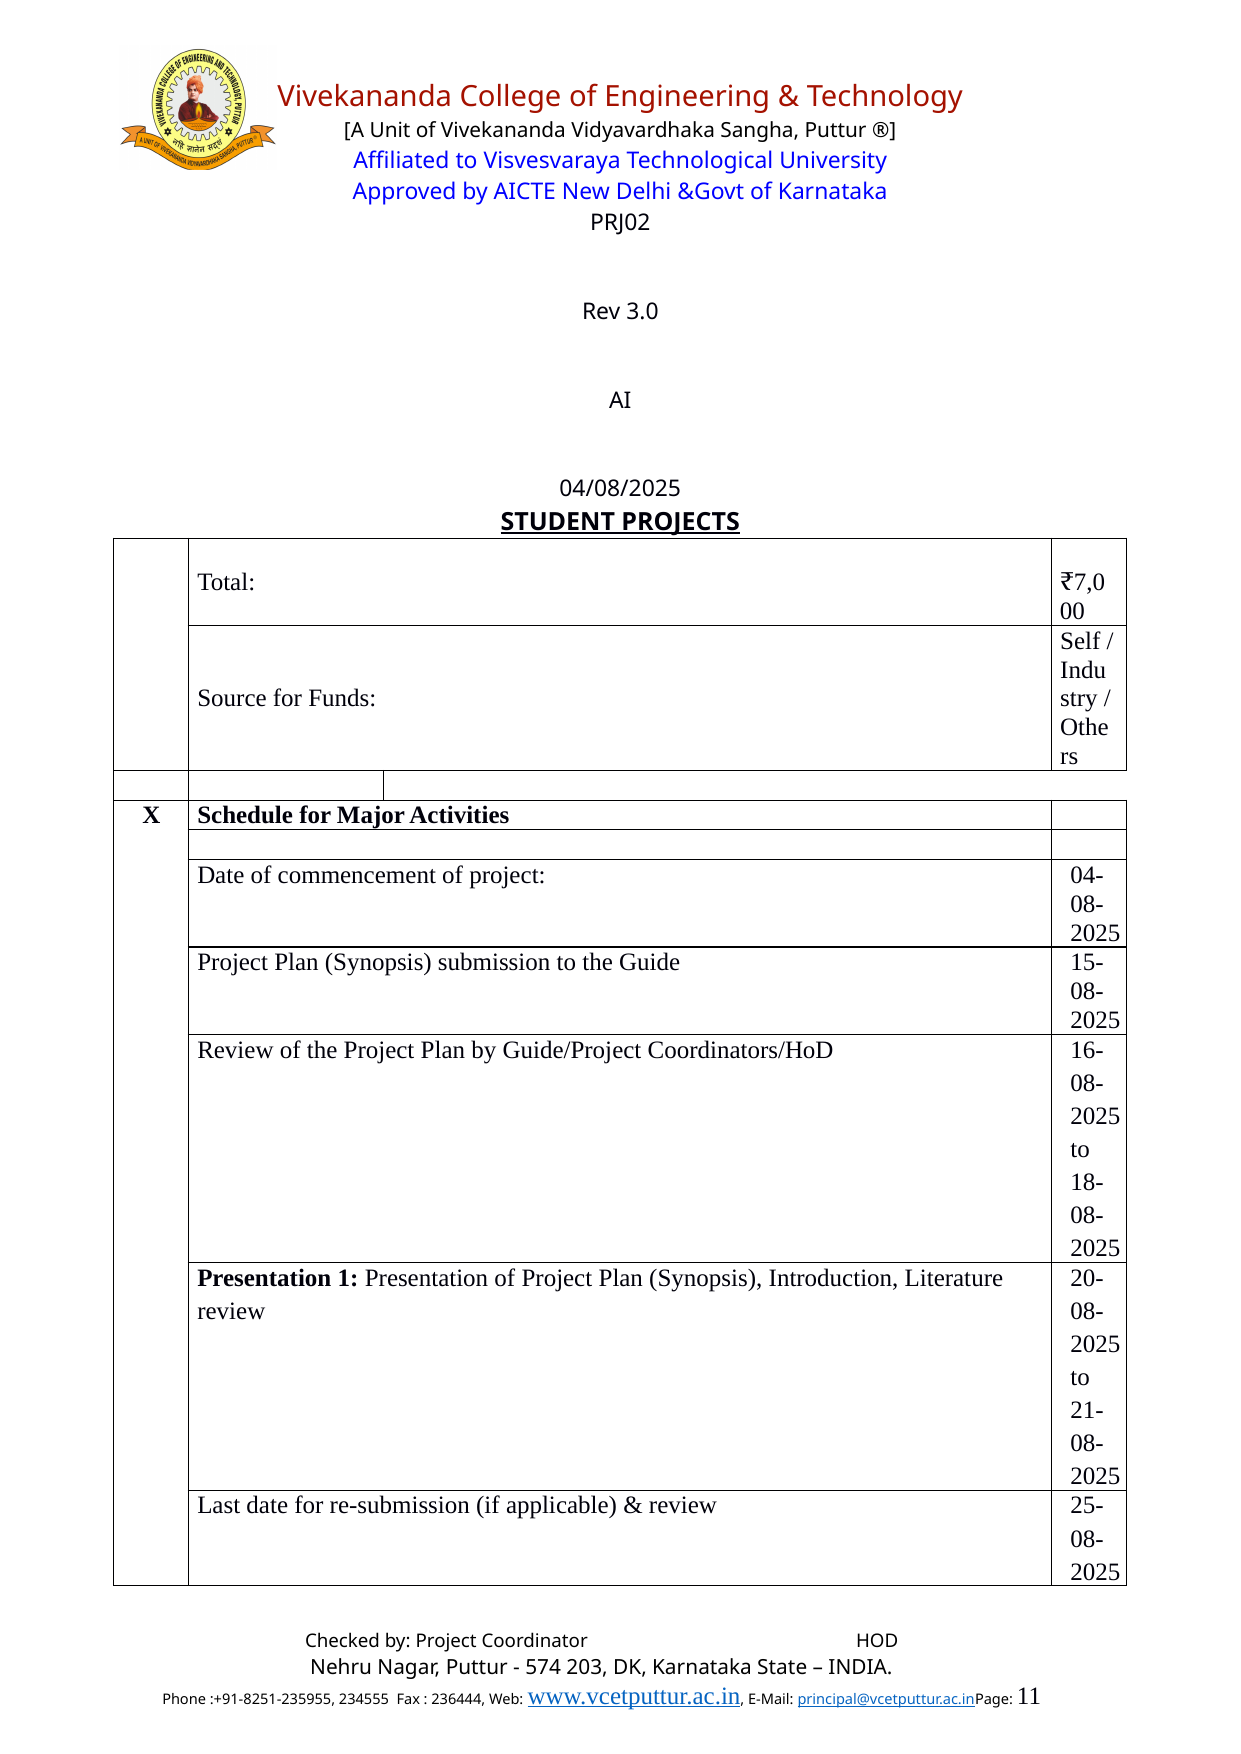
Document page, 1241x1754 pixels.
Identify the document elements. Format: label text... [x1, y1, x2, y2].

table_cell ₹7,000 [1052, 539, 1126, 625]
table_cell [114, 771, 188, 799]
table_cell [189, 771, 383, 799]
table_cell 25-08-2025 [1052, 1491, 1126, 1585]
table_cell Last date for re-submission (if applicable) & review [189, 1491, 1051, 1585]
picture [118, 45, 278, 170]
table_cell [114, 539, 188, 770]
table_cell Schedule for Major Activities [189, 801, 1051, 829]
table_cell Review of the Project Plan by Guide/Project Coordinators/HoD [189, 1035, 1051, 1262]
table_cell 20-08-2025 to 21-08-2025 [1052, 1263, 1126, 1489]
table_cell [189, 830, 1051, 859]
table_cell Self / Industry / Others [1052, 626, 1126, 770]
table_cell 15-08-2025 [1052, 948, 1126, 1034]
table_cell [1052, 830, 1126, 859]
table_cell 16-08-2025 to 18-08-2025 [1052, 1035, 1126, 1262]
table_cell [1052, 801, 1126, 829]
table_cell 04-08-2025 [1052, 860, 1126, 946]
table_cell Source for Funds: [189, 626, 1051, 770]
table_cell X [114, 801, 188, 1585]
table_cell Date of commencement of project: [189, 860, 1051, 946]
table_cell Presentation 1: Presentation of Project Plan (Synopsis), Introduction, Literature review [189, 1263, 1051, 1489]
table_cell Total: [189, 539, 1051, 625]
table_cell Project Plan (Synopsis) submission to the Guide [189, 948, 1051, 1034]
